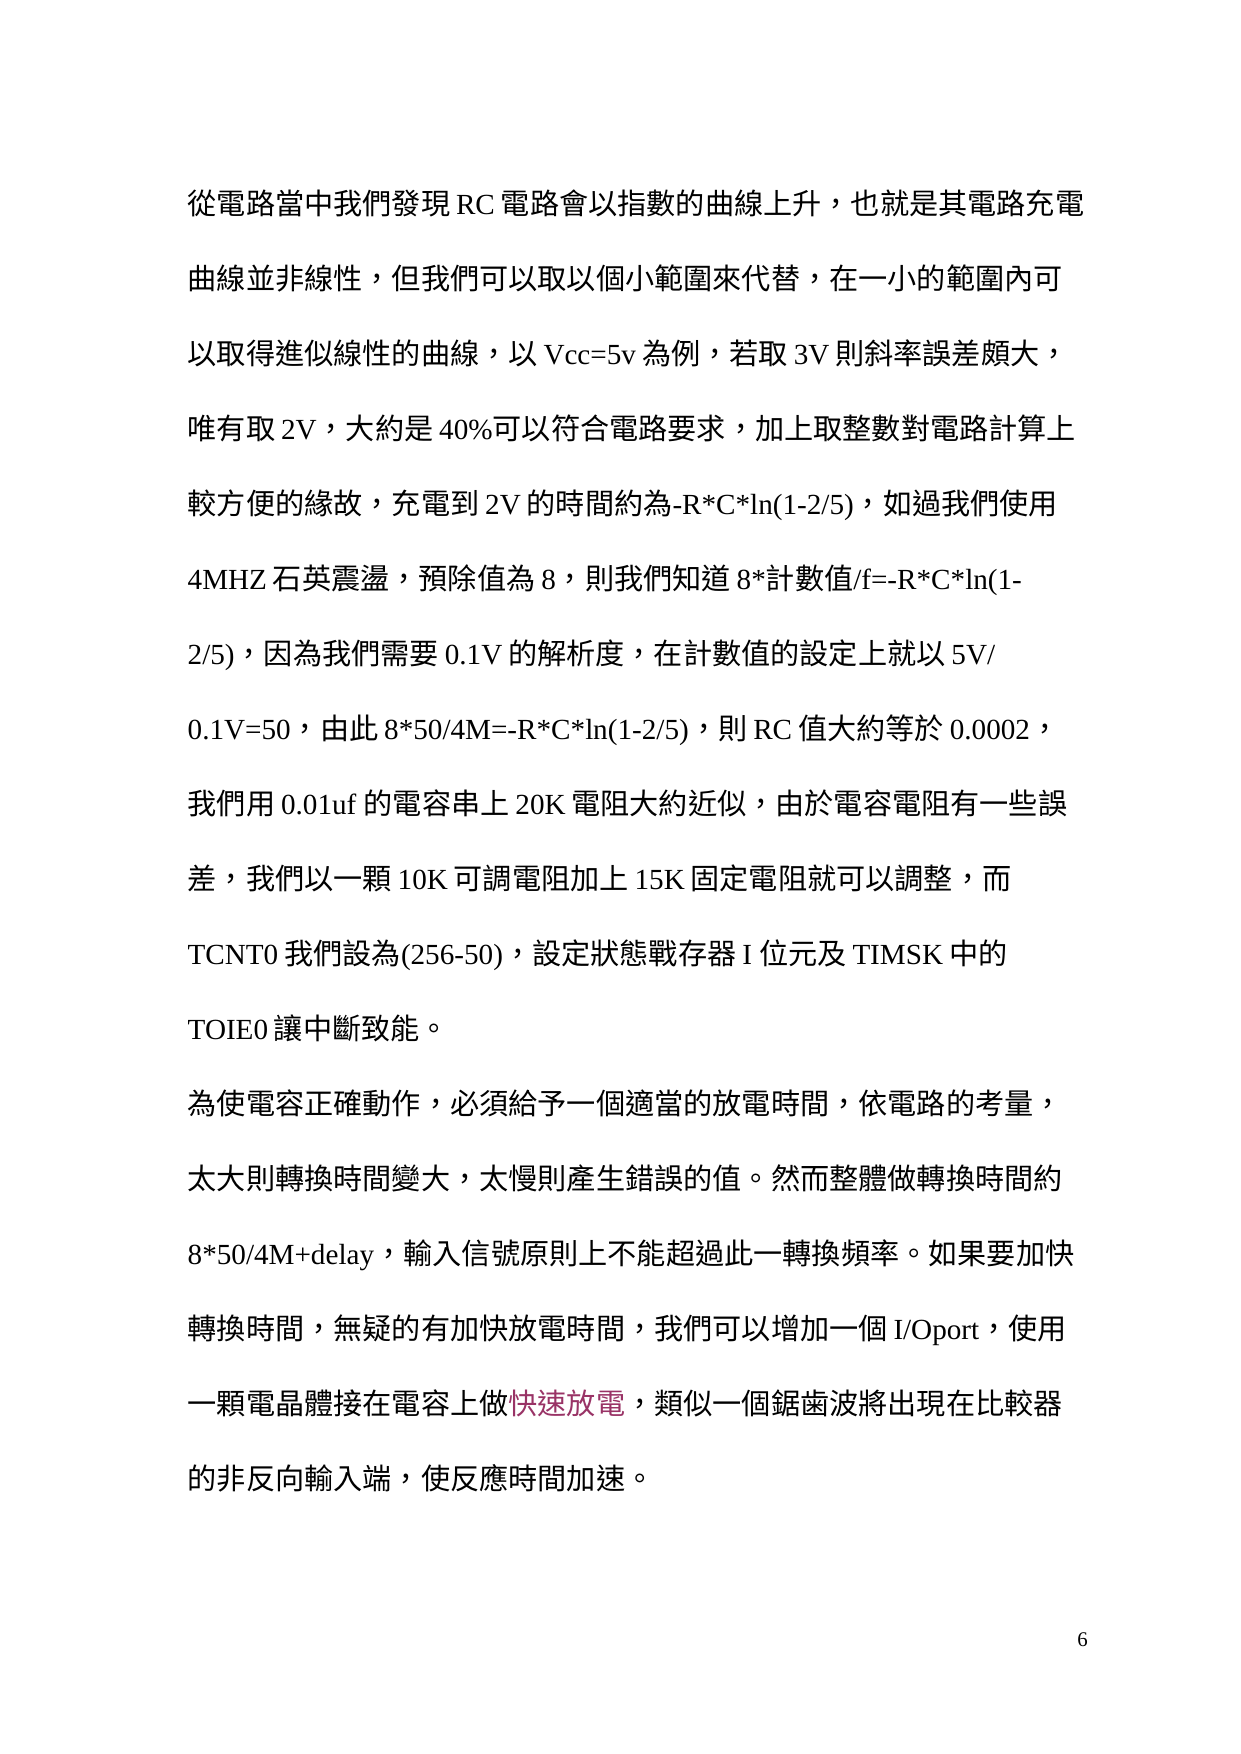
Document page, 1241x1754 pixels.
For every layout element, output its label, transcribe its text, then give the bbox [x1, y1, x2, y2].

text 從電路當中我們發現RC電路會以指數的曲線上升，也就是其電路充電曲線並非線性，但我們可以取以個小範圍來代替，在一小的範圍內可以取得進似線性的曲線，以Vcc=5v為例，若取3V則斜率誤差頗大，唯有取2V，大約是40%可以符合電路要求，加上取整數對電路計算上較方便的緣故，充電到2V的時間約為-R*C*ln(1-2/5)，如過我們使用4MHZ石英震盪，預除值為8，則我們知道8*計數值/f=-R*C*ln(1-2/5)，因為我們需要0.1V的解析度，在計數值的設定上就以5V/0.1V=50，由此8*50/4M=-R*C*ln(1-2/5)，則RC值大約等於0.0002，我們用0.01uf 的電容串上20K電阻大約近似，由於電容電阻有一些誤差，我們以一顆10K可調電阻加上15K固定電阻就可以調整，而TCNT0我們設為(256-50)，設定狀態戰存器I 位元及TIMSK中的TOIE0讓中斷致能。 [187, 164, 1087, 1064]
text 為使電容正確動作，必須給予一個適當的放電時間，依電路的考量，太大則轉換時間變大，太慢則產生錯誤的值。然而整體做轉換時間約8*50/4M+delay，輸入信號原則上不能超過此一轉換頻率。如果要加快轉換時間，無疑的有加快放電時間，我們可以增加一個I/Oport，使用一顆電晶體接在電容上做快速放電，類似一個鋸歯波將出現在比較器的非反向輸入端，使反應時間加速。 [187, 1064, 1087, 1514]
